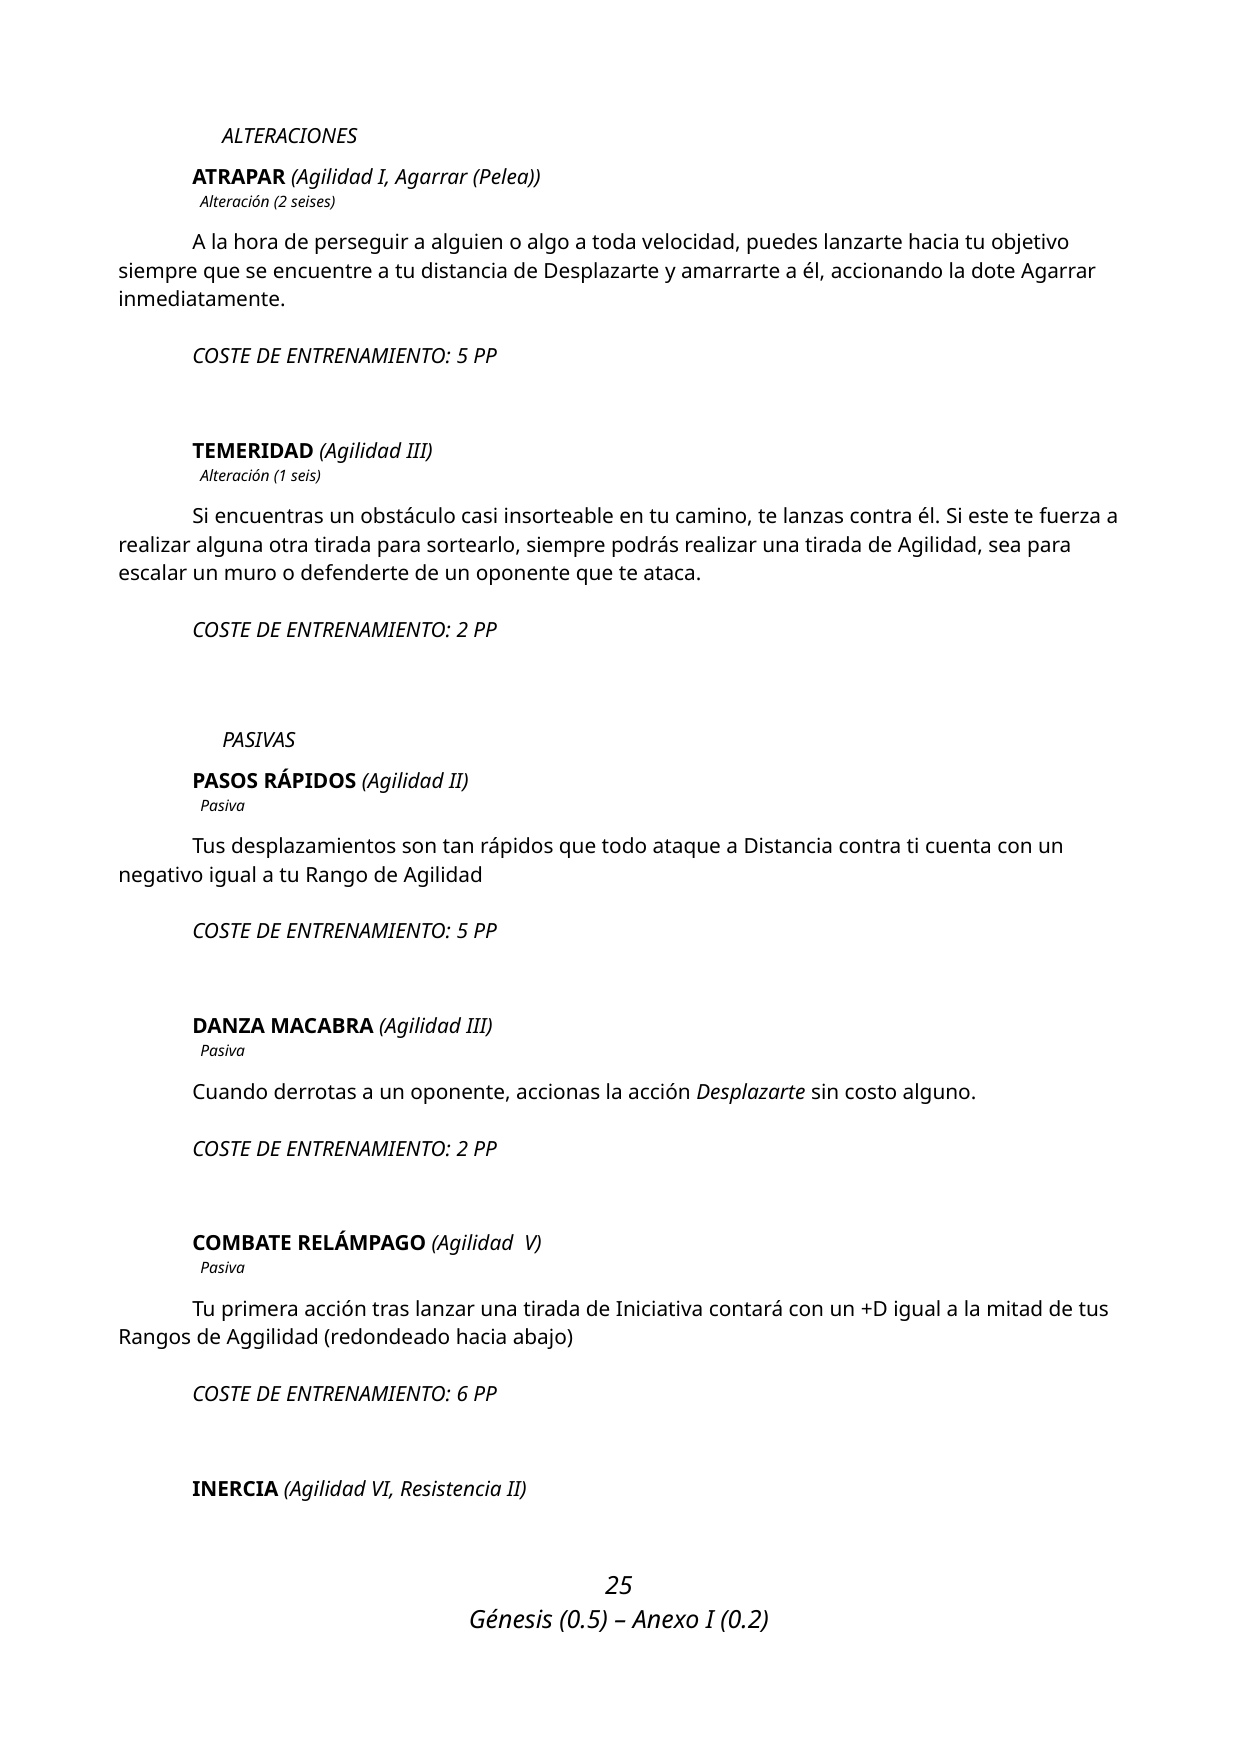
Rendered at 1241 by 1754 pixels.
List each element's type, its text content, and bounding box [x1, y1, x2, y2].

text Alteración (2 seises) [192, 191, 1122, 227]
text COMBATE RELÁMPAGO (Agilidad V) [192, 1228, 1122, 1257]
text Pasiva [192, 1040, 1122, 1077]
text A la hora de perseguir a alguien o algo a toda velocidad, puedes lanzarte hacia tu objetivo siempre que se encuentre a tu distancia de Desplazarte y amarrarte a él, accionando la dote Agarrar inmediatamente. [118, 227, 1122, 313]
text ATRAPAR (Agilidad I, Agarrar (Pelea)) [192, 162, 1122, 191]
text COSTE DE ENTRENAMIENTO: 2 PP [118, 615, 1122, 643]
text COSTE DE ENTRENAMIENTO: 2 PP [118, 1134, 1122, 1162]
text Cuando derrotas a un oponente, accionas la acción Desplazarte sin costo alguno. [118, 1077, 1122, 1105]
subtitle ALTERACIONES [118, 118, 1122, 150]
subtitle PASIVAS [118, 722, 1122, 753]
text TEMERIDAD (Agilidad III) [192, 436, 1122, 464]
text COSTE DE ENTRENAMIENTO: 6 PP [118, 1379, 1122, 1407]
text DANZA MACABRA (Agilidad III) [192, 1011, 1122, 1040]
text PASOS RÁPIDOS (Agilidad II) [192, 766, 1122, 794]
text INERCIA (Agilidad VI, Resistencia II) [192, 1474, 1122, 1502]
text Tus desplazamientos son tan rápidos que todo ataque a Distancia contra ti cuenta con un negativo igual a tu Rango de Agilidad [118, 831, 1122, 888]
text COSTE DE ENTRENAMIENTO: 5 PP [118, 917, 1122, 945]
text COSTE DE ENTRENAMIENTO: 5 PP [118, 341, 1122, 370]
text Pasiva [192, 794, 1122, 831]
text Tu primera acción tras lanzar una tirada de Iniciativa contará con un +D igual a la mitad de tus Rangos de Aggilidad (redondeado hacia abajo) [118, 1294, 1122, 1351]
text Si encuentras un obstáculo casi insorteable en tu camino, te lanzas contra él. Si este te fuerza a realizar alguna otra tirada para sortearlo, siempre podrás realizar una tirada de Agilidad, sea para escalar un muro o defenderte de un oponente que te ataca. [118, 501, 1122, 587]
text Pasiva [192, 1257, 1122, 1294]
text Alteración (1 seis) [192, 464, 1122, 501]
